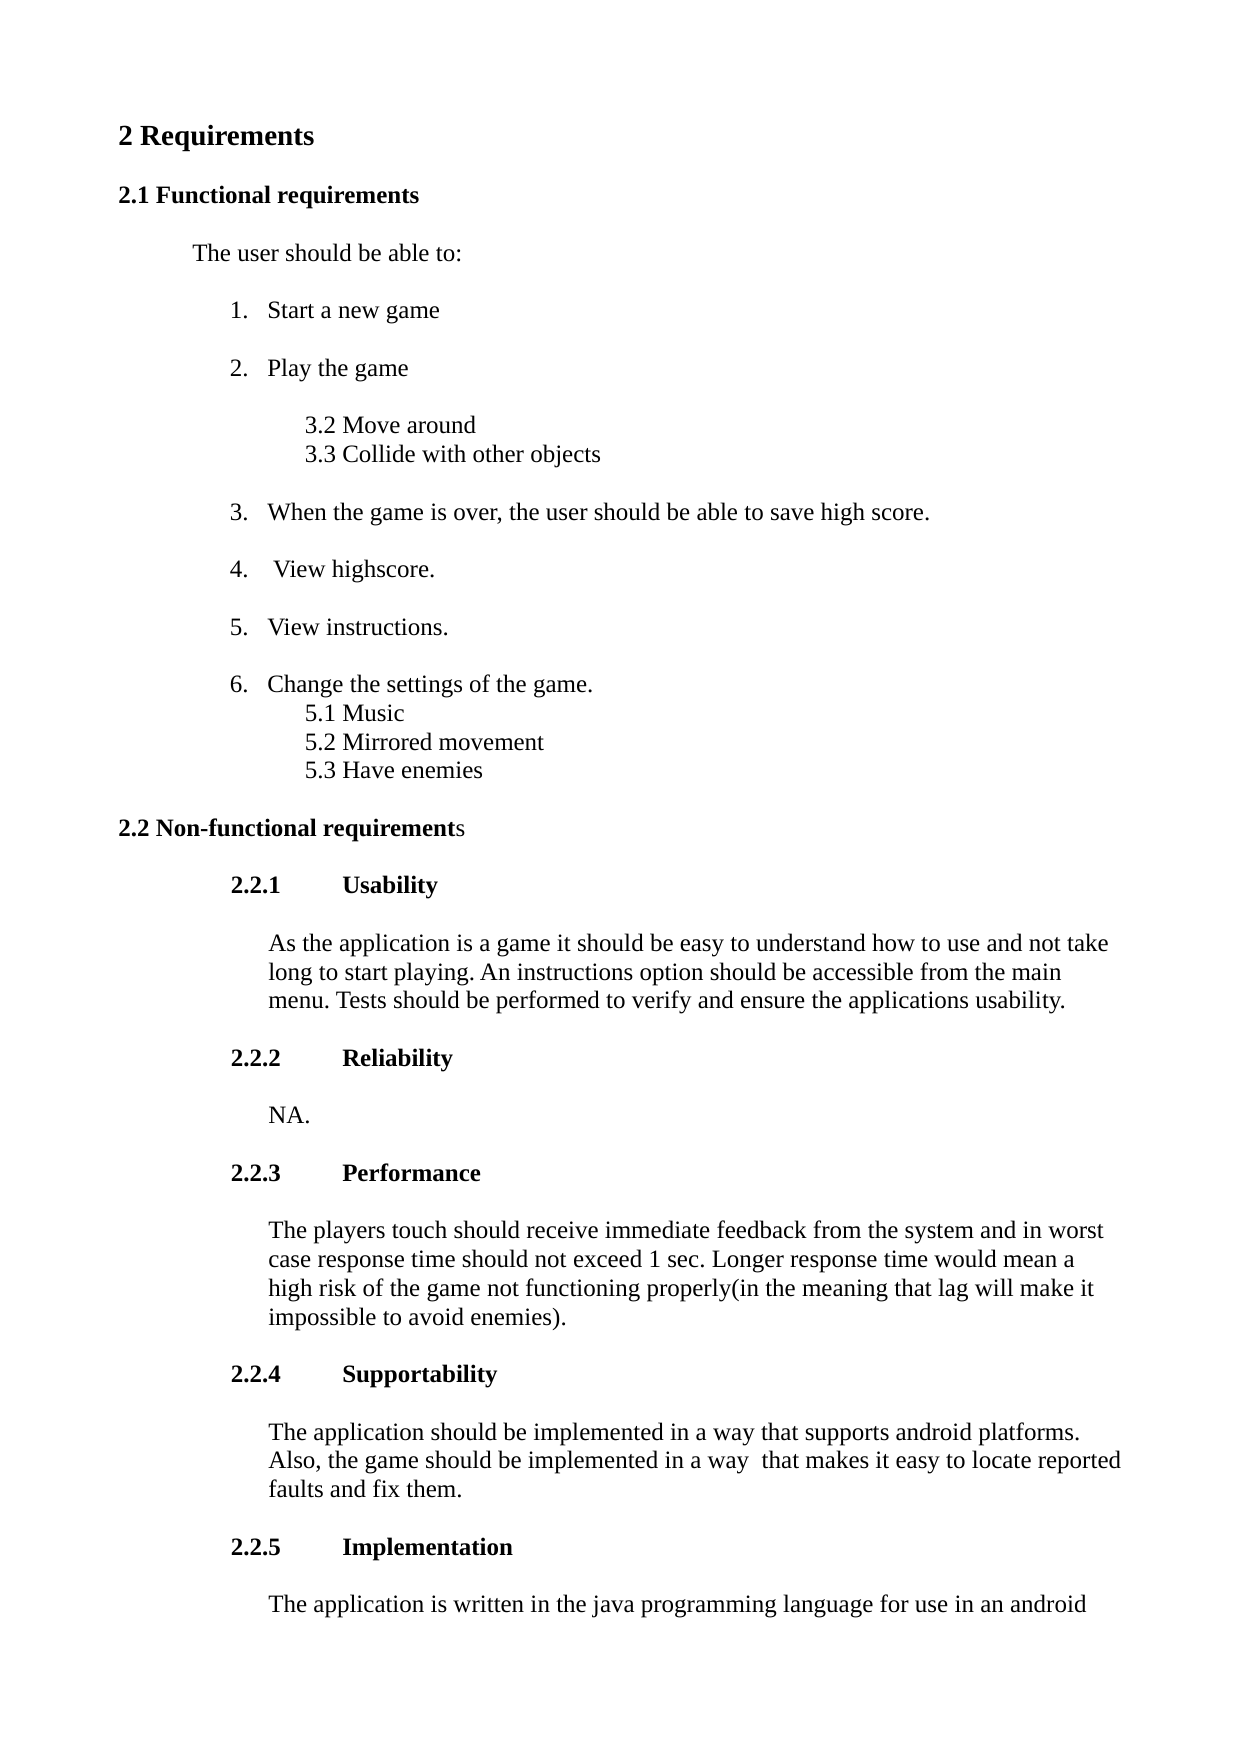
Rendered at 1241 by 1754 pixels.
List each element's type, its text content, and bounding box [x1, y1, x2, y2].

list The players touch should receive immediate feedback from the system and in worst case response time should not exceed 1 sec. Longer response time would mean a high risk of the game not functioning properly(in the meaning that lag will make it impossible to avoid enemies). [231, 1215, 1122, 1330]
list 5.1 Music [267, 698, 1122, 727]
text The user should be able to: [118, 238, 1122, 267]
list Implementation [231, 1532, 1122, 1560]
list The application is written in the java programming language for use in an android [231, 1589, 1122, 1618]
text 2.1 Functional requirements [118, 180, 1122, 209]
list Start a new game [229, 295, 1122, 324]
list 3.3 Collide with other objects [267, 439, 1122, 468]
list 3.2 Move around [267, 410, 1122, 439]
list Performance [231, 1158, 1122, 1187]
list The application should be implemented in a way that supports android platforms. Also, the game should be implemented in a way that makes it easy to locate reported faults and fix them. [231, 1417, 1122, 1503]
list View instructions. [229, 612, 1122, 640]
list As the application is a game it should be easy to understand how to use and not take long to start playing. An instructions option should be accessible from the main menu. Tests should be performed to verify and ensure the applications usability. [231, 928, 1122, 1014]
list Usability [231, 870, 1122, 899]
list NA. [231, 1100, 1122, 1129]
list View highscore. [229, 554, 1122, 583]
list Play the game [229, 353, 1122, 382]
text 2.2 Non-functional requirements [118, 813, 1122, 842]
list Change the settings of the game. [229, 669, 1122, 698]
list Reliability [231, 1043, 1122, 1072]
list Supportability [231, 1359, 1122, 1388]
list 5.3 Have enemies [267, 755, 1122, 784]
list When the game is over, the user should be able to save high score. [229, 497, 1122, 525]
list 5.2 Mirrored movement [267, 727, 1122, 755]
text 2 Requirements [118, 118, 1122, 152]
